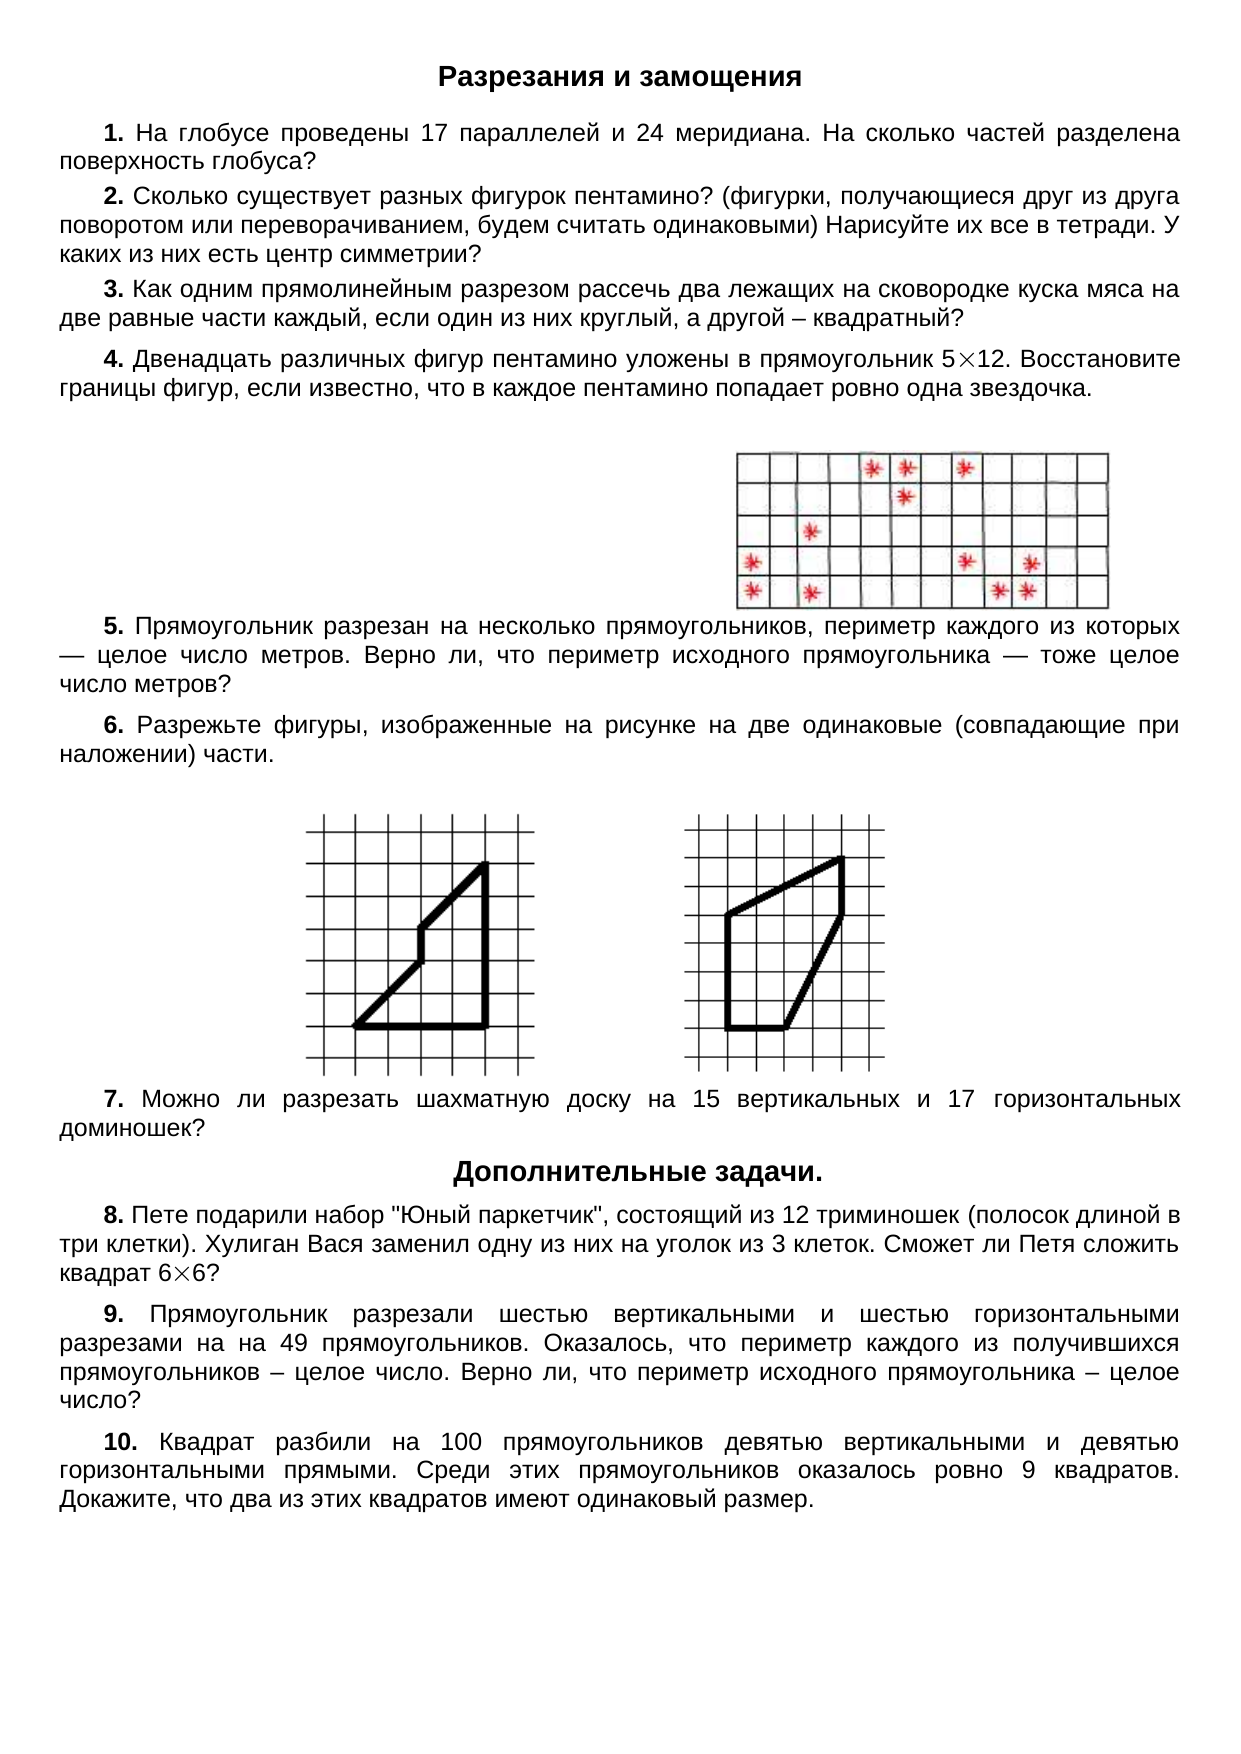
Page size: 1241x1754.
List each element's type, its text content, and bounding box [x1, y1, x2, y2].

subtitle 1. На глобусе проведены 17 параллелей и 24 меридиана. На сколько частей разделена поверхность глобуса? [59, 118, 1181, 175]
picture [735, 450, 1111, 611]
picture [300, 806, 541, 1084]
text 2. Сколько существует разных фигурок пентамино? (фигурки, получающиеся друг из друга поворотом или переворачиванием, будем считать одинаковыми) Нарисуйте их все в тетради. У каких из них есть центр симметрии? [59, 181, 1181, 268]
text 10. Квадрат разбили на 100 прямоугольников девятью вертикальными и девятью горизонтальными прямыми. Среди этих прямоугольников оказалось ровно 9 квадратов. Докажите, что два из этих квадратов имеют одинаковый размер. [59, 1426, 1181, 1513]
text 9. Прямоугольник разрезали шестью вертикальными и шестью горизонтальными разрезами на на 49 прямоугольников. Оказалось, что периметр каждого из получившихся прямоугольников – целое число. Верно ли, что периметр исходного прямоугольника – целое число? [59, 1299, 1181, 1414]
text 3. Как одним прямолинейным разрезом рассечь два лежащих на сковородке куска мяса на две равные части каждый, если один из них круглый, а другой – квадратный? [59, 274, 1181, 331]
picture [675, 809, 896, 1080]
text 4. Двенадцать различных фигур пентамино уложены в прямоугольник 512. Восстановите границы фигур, если известно, что в каждое пентамино попадает ровно одна звездочка. [59, 344, 1181, 401]
text 6. Разрежьте фигуры, изображенные на рисунке на две одинаковые (совпадающие при наложении) части. [59, 710, 1181, 767]
text Дополнительные задачи. [59, 1154, 1181, 1188]
text 8. Пете подарили набор "Юный паркетчик", состоящий из 12 триминошек (полосок длиной в три клетки). Хулиган Вася заменил одну из них на уголок из 3 клеток. Сможет ли Петя сложить квадрат 66? [59, 1200, 1181, 1286]
text 7. Можно ли разрезать шахматную доску на 15 вертикальных и 17 горизонтальных доминошек? [59, 780, 1181, 1142]
text 5. Прямоугольник разрезан на несколько прямоугольников, периметр каждого из которых — целое число метров. Верно ли, что периметр исходного прямоугольника — тоже целое число метров? [59, 426, 1181, 697]
subtitle Разрезания и замощения [59, 59, 1181, 93]
